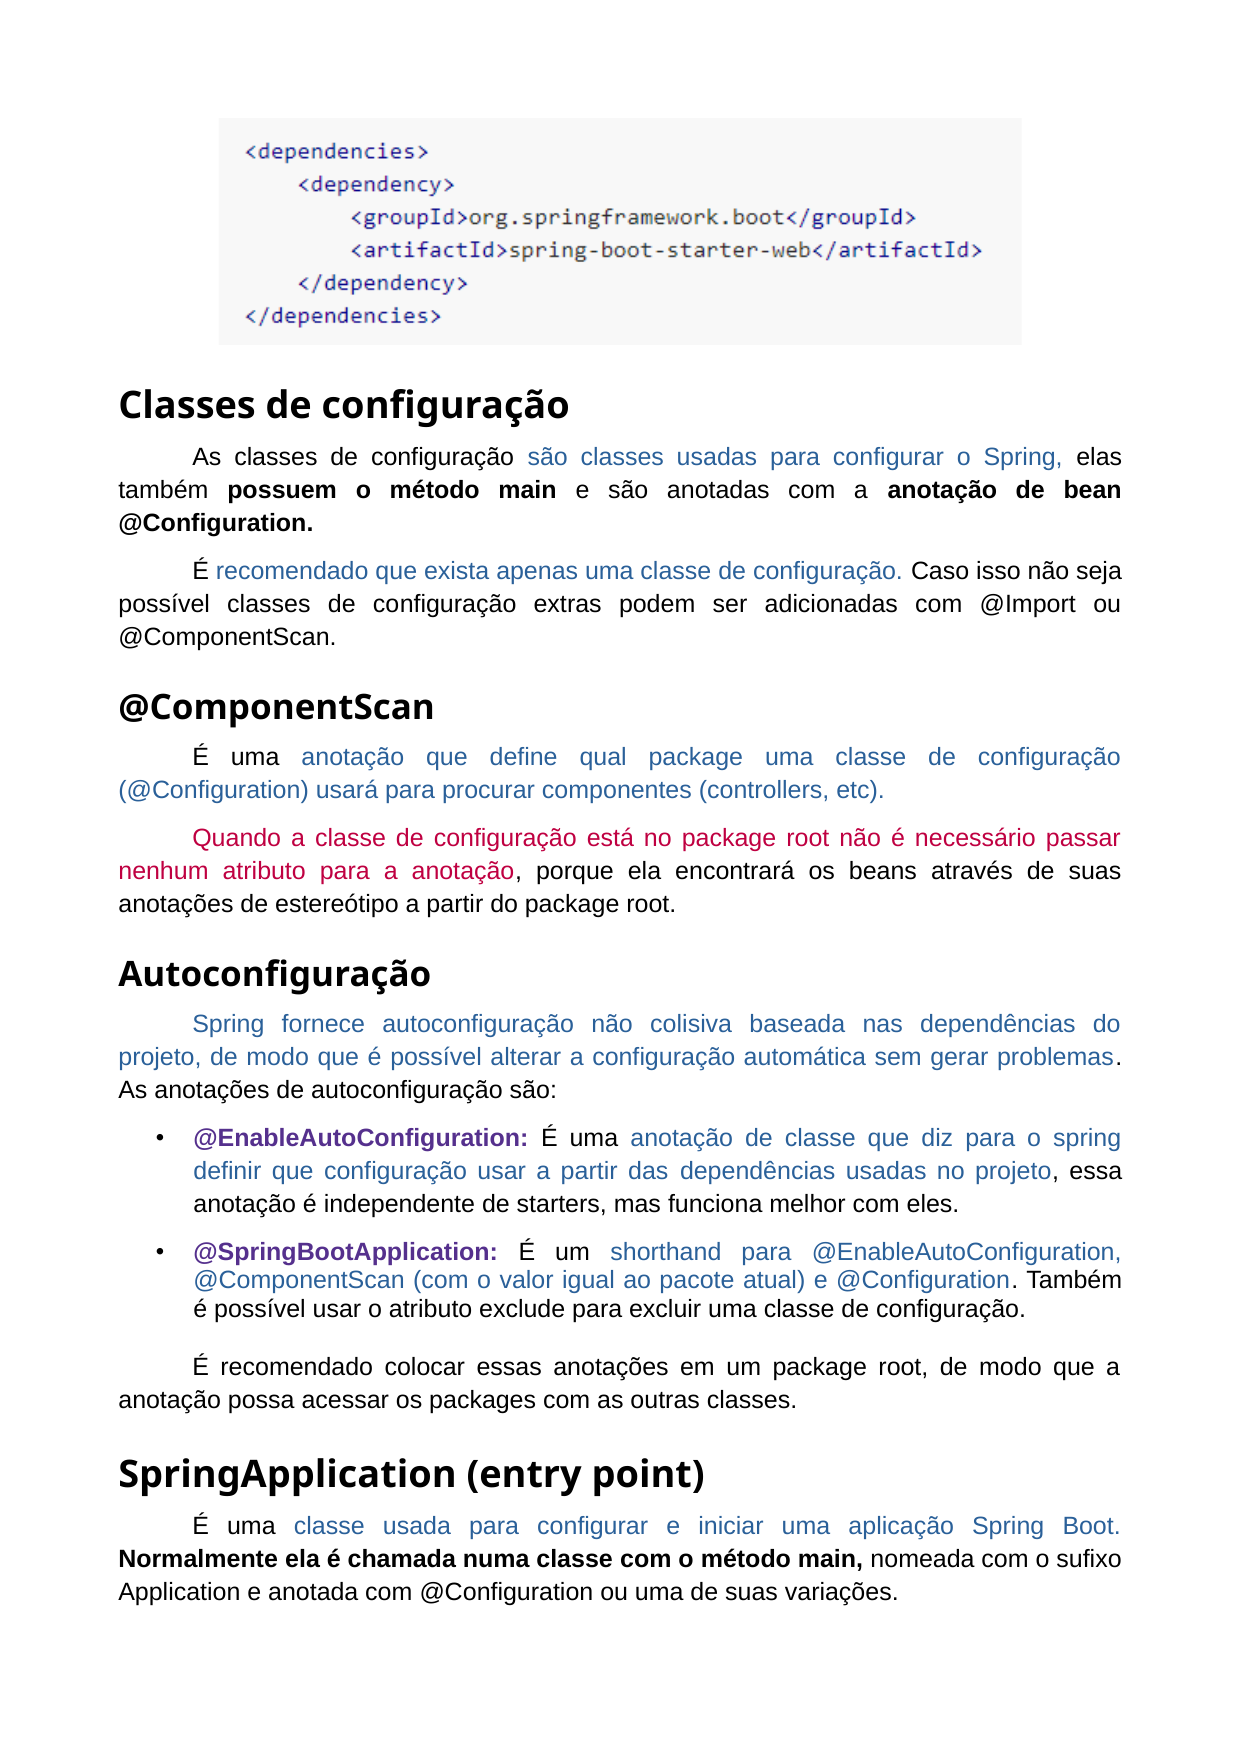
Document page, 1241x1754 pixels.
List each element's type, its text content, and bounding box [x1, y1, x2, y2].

text Spring fornece autoconfiguração não colisiva baseada nas dependências do projeto, de modo que é possível alterar a configuração automática sem gerar problemas. As anotações de autoconfiguração são: [118, 1009, 1122, 1104]
subtitle SpringApplication (entry point) [118, 1447, 1122, 1499]
subtitle Classes de configuração [118, 378, 1122, 430]
list @EnableAutoConfiguration: É uma anotação de classe que diz para o spring definir que configuração usar a partir das dependências usadas no projeto, essa anotação é independente de starters, mas funciona melhor com eles. [156, 1123, 1122, 1218]
subtitle @ComponentScan [118, 682, 1122, 730]
subtitle Autoconfiguração [118, 949, 1122, 997]
text Quando a classe de configuração está no package root não é necessário passar nenhum atributo para a anotação, porque ela encontrará os beans através de suas anotações de estereótipo a partir do package root. [118, 823, 1122, 918]
text É uma anotação que define qual package uma classe de configuração (@Configuration) usará para procurar componentes (controllers, etc). [118, 742, 1122, 804]
text As classes de configuração são classes usadas para configurar o Spring, elas também possuem o método main e são anotadas com a anotação de bean @Configuration. [118, 442, 1122, 537]
picture [218, 118, 1022, 345]
text É recomendado colocar essas anotações em um package root, de modo que a anotação possa acessar os packages com as outras classes. [118, 1352, 1122, 1413]
text É recomendado que exista apenas uma classe de configuração. Caso isso não seja possível classes de configuração extras podem ser adicionadas com @Import ou @ComponentScan. [118, 556, 1122, 651]
list @SpringBootApplication: É um shorthand para @EnableAutoConfiguration, @ComponentScan (com o valor igual ao pacote atual) e @Configuration. Também é possível usar o atributo exclude para excluir uma classe de configuração. [156, 1237, 1122, 1323]
text É uma classe usada para configurar e iniciar uma aplicação Spring Boot. Normalmente ela é chamada numa classe com o método main, nomeada com o sufixo Application e anotada com @Configuration ou uma de suas variações. [118, 1511, 1122, 1606]
